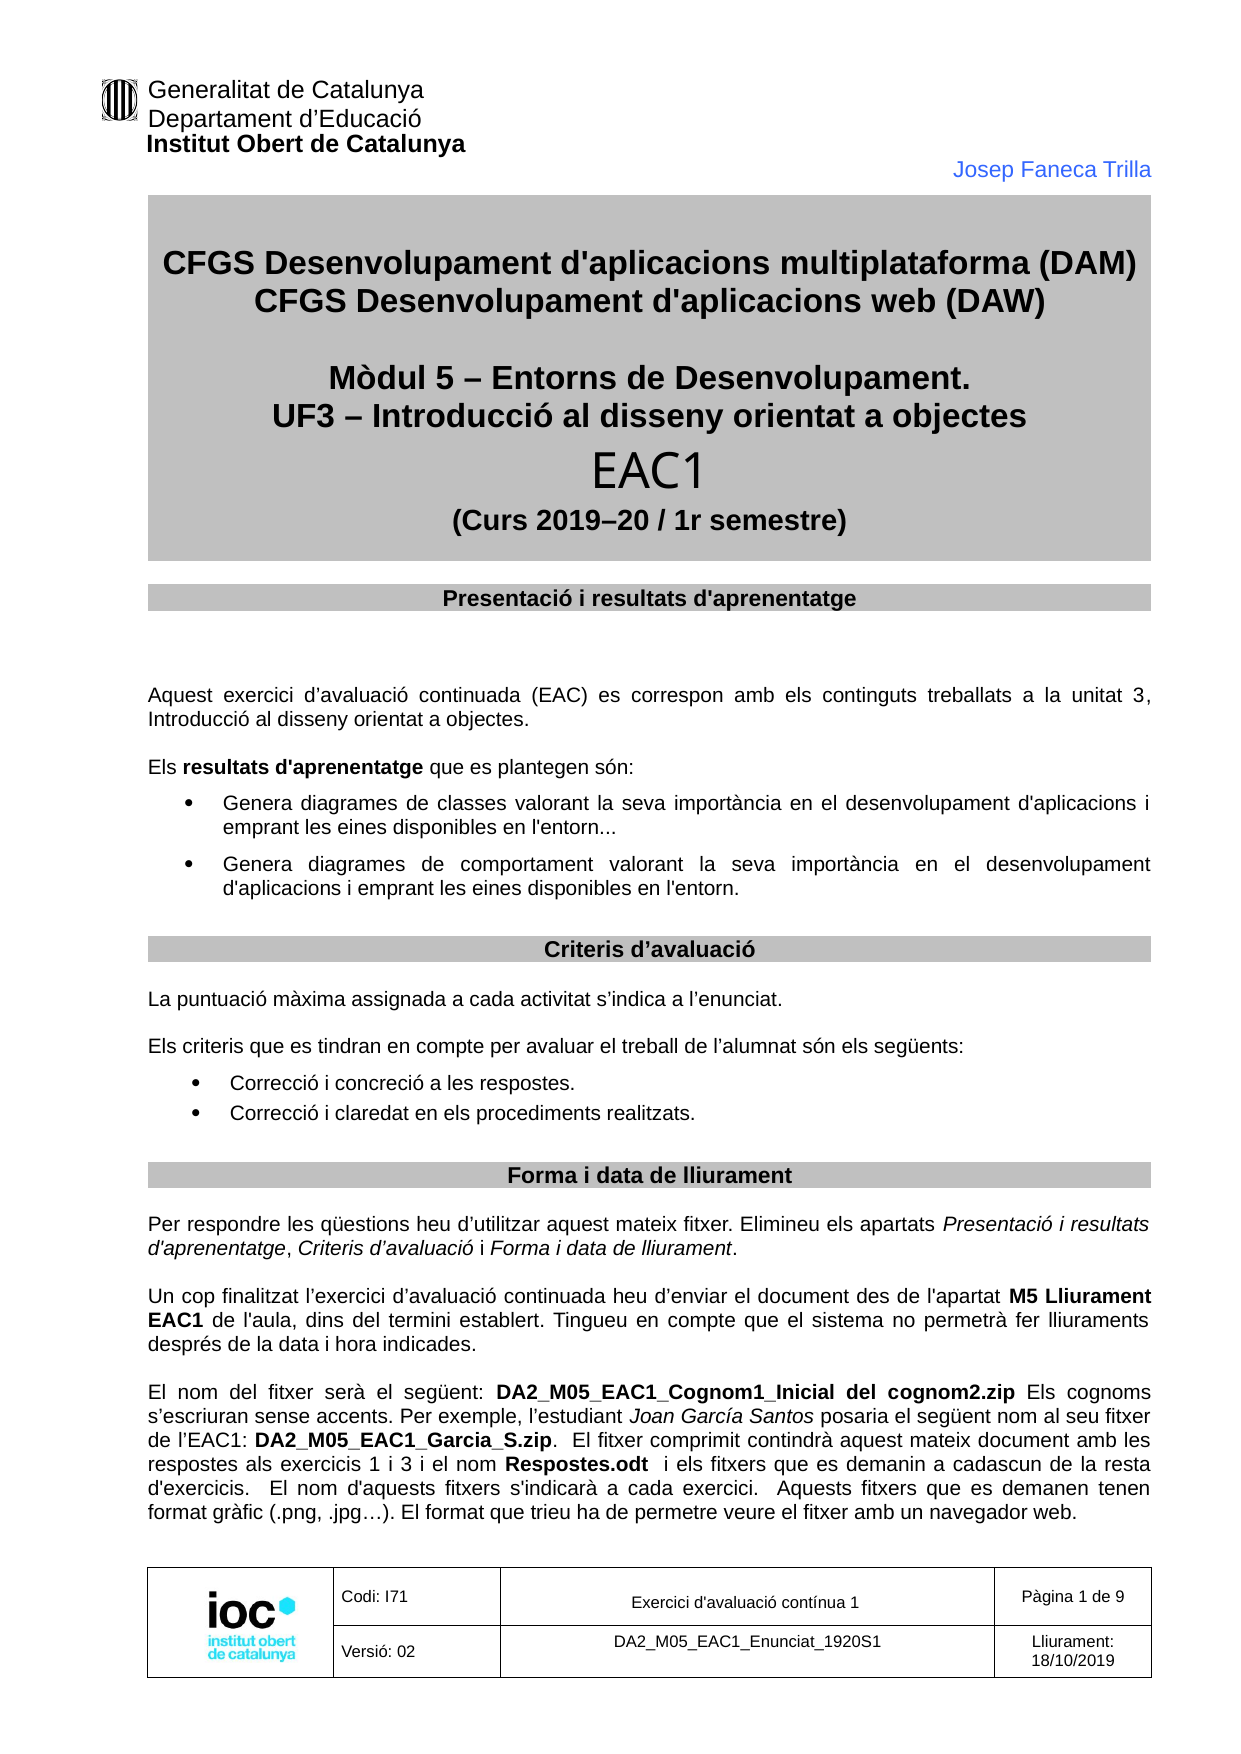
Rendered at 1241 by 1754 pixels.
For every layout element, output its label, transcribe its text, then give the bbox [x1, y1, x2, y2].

text CFGS Desenvolupament d'aplicacions web (DAW) [148, 281, 1151, 320]
text Criteris d’avaluació [148, 936, 1151, 962]
picture [195, 1577, 309, 1673]
text Forma i data de lliurament [148, 1162, 1151, 1188]
list Genera diagrames de comportament valorant la seva importància en el desenvolupament d'aplicacions i emprant les eines disponibles en l'entorn. [185, 852, 1151, 900]
list Correcció i claredat en els procediments realitzats. [192, 1101, 1151, 1125]
text Els resultats d'aprenentatge que es plantegen són: [148, 755, 1151, 779]
list Correcció i concreció a les respostes. [192, 1071, 1151, 1095]
text Per respondre les qüestions heu d’utilitzar aquest mateix fitxer. Elimineu els apartats Presentació i resultats d'aprenentatge, Criteris d’avaluació i Forma i data de lliurament. [148, 1212, 1151, 1260]
text CFGS Desenvolupament d'aplicacions multiplataforma (DAM) [148, 243, 1151, 281]
text Presentació i resultats d'aprenentatge [148, 584, 1151, 611]
text (Curs 2019–20 / 1r semestre) [148, 503, 1151, 537]
text Els criteris que es tindran en compte per avaluar el treball de l’alumnat són els següents: [148, 1034, 1151, 1058]
text Aquest exercici d’avaluació continuada (EAC) es correspon amb els continguts treballats a la unitat 3, Introducció al disseny orientat a objectes. [148, 683, 1151, 731]
text La puntuació màxima assignada a cada activitat s’indica a l’enunciat. [148, 986, 1151, 1010]
text Un cop finalitzat l’exercici d’avaluació continuada heu d’enviar el document des de l'apartat M5 Lliurament EAC1 de l'aula, dins del termini establert. Tingueu en compte que el sistema no permetrà fer lliuraments després de la data i hora indicades. [148, 1284, 1151, 1356]
text El nom del fitxer serà el següent: DA2_M05_EAC1_Cognom1_Inicial del cognom2.zip Els cognoms s’escriuran sense accents. Per exemple, l’estudiant Joan García Santos posaria el següent nom al seu fitxer de l’EAC1: DA2_M05_EAC1_Garcia_S.zip. El fitxer comprimit contindrà aquest mateix document amb les respostes als exercicis 1 i 3 i el nom Respostes.odt i els fitxers que es demanin a cadascun de la resta d'exercicis. El nom d'aquests fitxers s'indicarà a cada exercici. Aquests fitxers que es demanen tenen format gràfic (.png, .jpg…). El format que trieu ha de permetre veure el fitxer amb un navegador web. [148, 1380, 1151, 1523]
subtitle Mòdul 5 – Entorns de Desenvolupament. [148, 358, 1151, 397]
subtitle UF3 – Introducció al disseny orientat a objectes [148, 397, 1151, 435]
list Genera diagrames de classes valorant la seva importància en el desenvolupament d'aplicacions i emprant les eines disponibles en l'entorn... [185, 791, 1151, 839]
text EAC1 [148, 435, 1151, 503]
